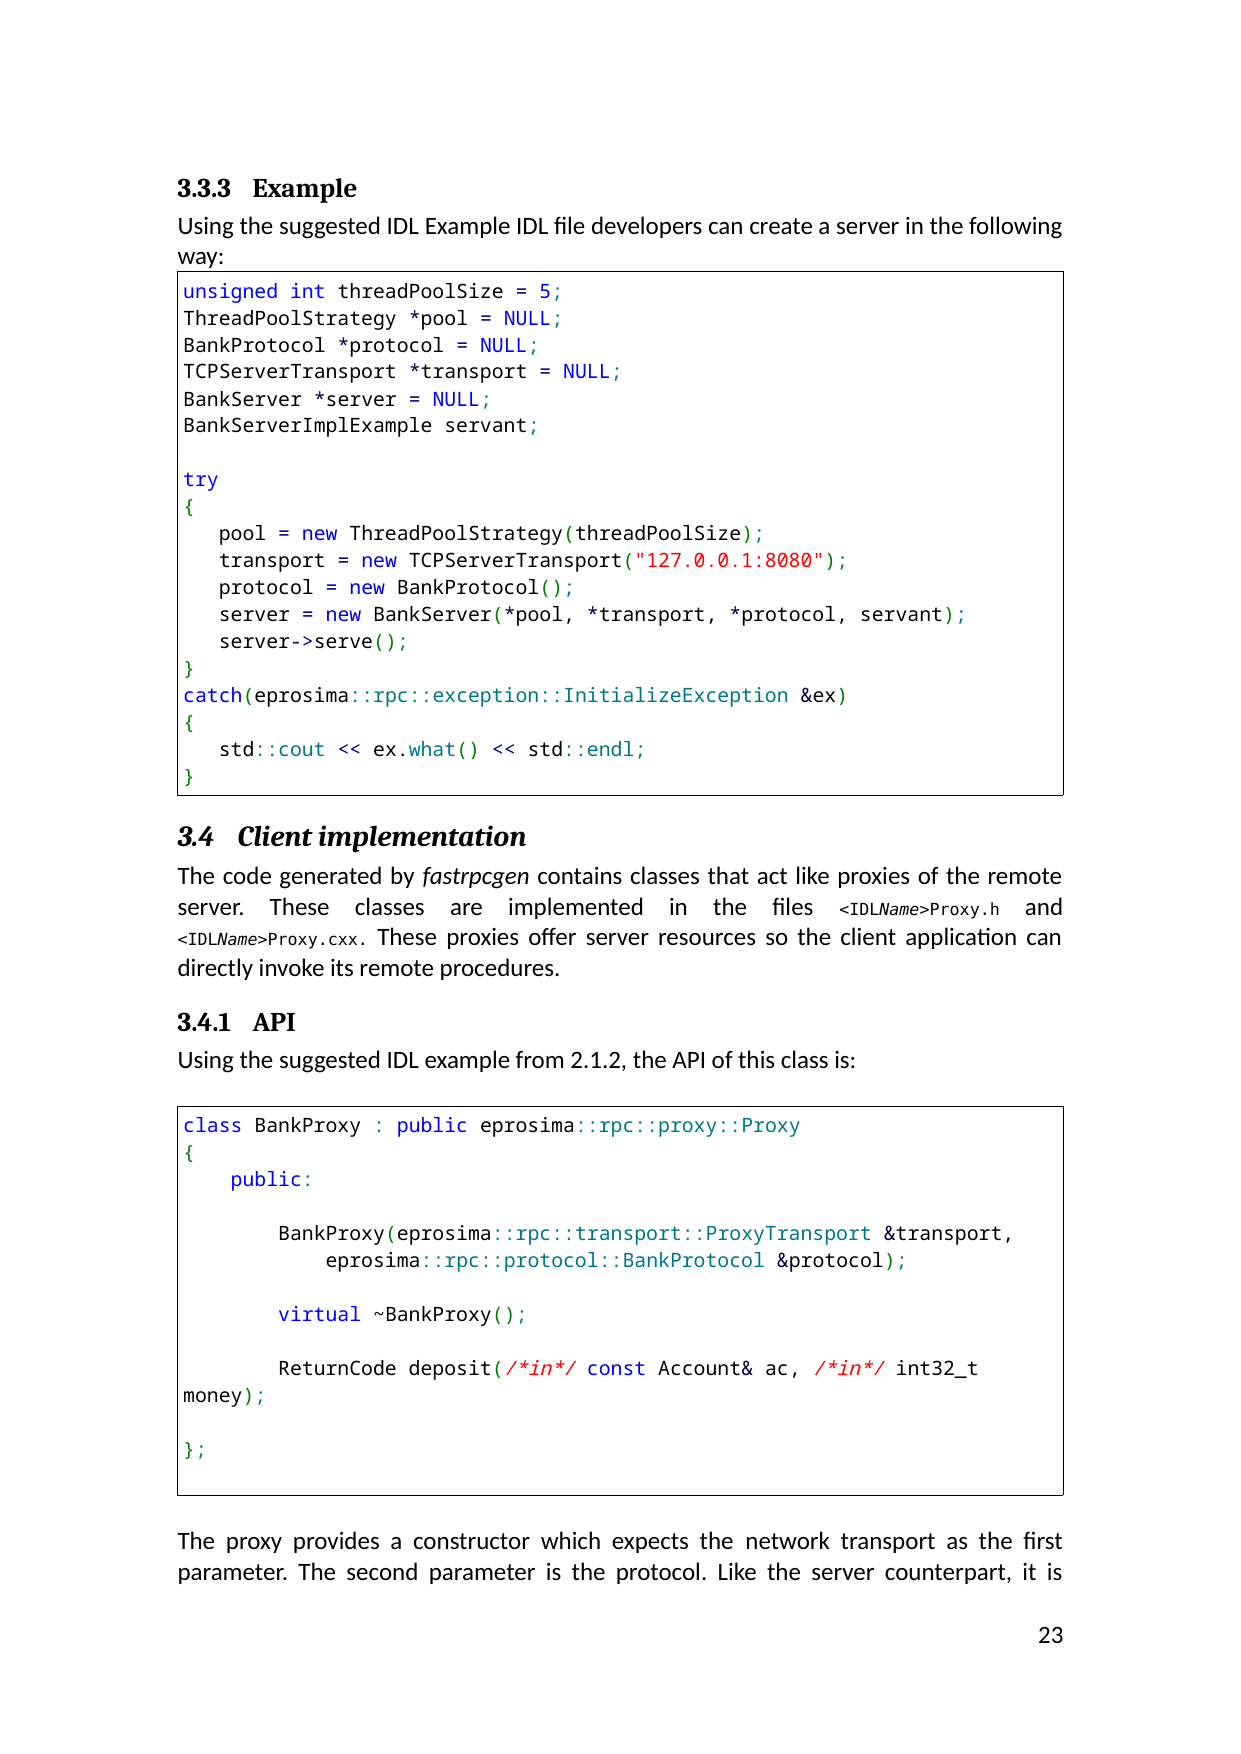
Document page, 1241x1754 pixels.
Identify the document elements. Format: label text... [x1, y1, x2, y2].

subtitle Example [177, 173, 1063, 204]
table_header unsigned int threadPoolSize = 5; ThreadPoolStrategy *pool = NULL; BankProtocol *protocol = NULL; TCPServerTransport *transport = NULL; BankServer *server = NULL; BankServerImplExample servant; try { pool = new ThreadPoolStrategy(threadPoolSize); transport = new TCPServerTransport("127.0.0.1:8080"); protocol = new BankProtocol(); server = new BankServer(*pool, *transport, *protocol, servant); server->serve(); } catch(eprosima::rpc::exception::InitializeException &ex) { std::cout << ex.what() << std::endl; } [178, 272, 1063, 795]
text The proxy provides a constructor which expects the network transport as the first parameter. The second parameter is the protocol. Like the server counterpart, it is [177, 1526, 1063, 1587]
text Using the suggested IDL Example IDL file developers can create a server in the following way: [177, 210, 1063, 271]
text Using the suggested IDL example from 2.1.2, the API of this class is: [177, 1044, 1063, 1075]
subtitle API [177, 1007, 1063, 1038]
subtitle Client implementation [177, 820, 1063, 854]
table_header class BankProxy : public eprosima::rpc::proxy::Proxy { public: BankProxy(eprosima::rpc::transport::ProxyTransport &transport, eprosima::rpc::protocol::BankProtocol &protocol); virtual ~BankProxy(); ReturnCode deposit(/*in*/ const Account& ac, /*in*/ int32_t money); }; [178, 1107, 1063, 1495]
text The code generated by fastrpcgen contains classes that act like proxies of the remote server. These classes are implemented in the files <IDLName>Proxy.h and <IDLName>Proxy.cxx. These proxies offer server resources so the client application can directly invoke its remote procedures. [177, 860, 1063, 982]
